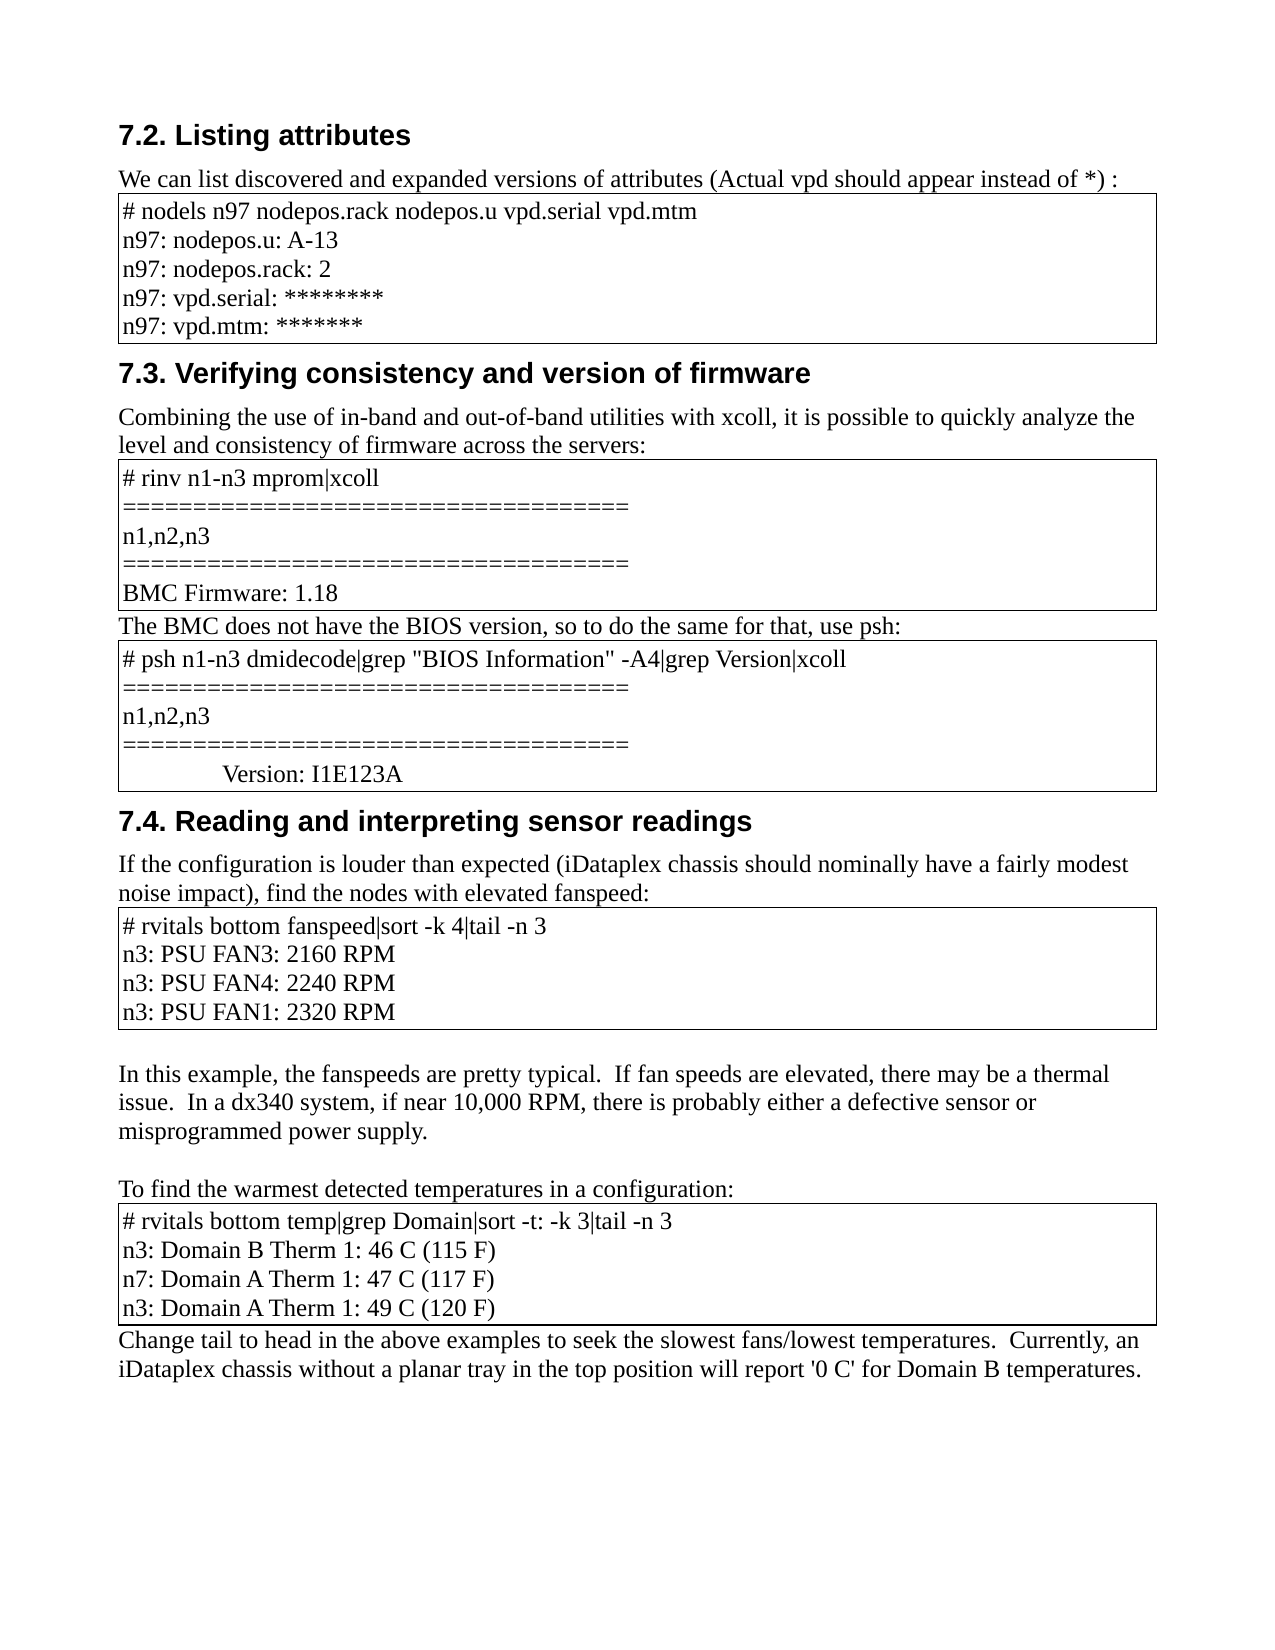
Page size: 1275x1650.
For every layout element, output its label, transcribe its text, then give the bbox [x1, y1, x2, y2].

text The BMC does not have the BIOS version, so to do the same for that, use psh: [118, 611, 1157, 640]
text n97: vpd.mtm: ******* [119, 307, 1156, 343]
text n97: vpd.serial: ******** [119, 279, 1156, 307]
text In this example, the fanspeeds are pretty typical. If fan speeds are elevated, there may be a thermal issue. In a dx340 system, if near 10,000 RPM, there is probably either a defective sensor or misprogrammed power supply. [118, 1059, 1157, 1145]
text ==================================== [119, 726, 1156, 755]
text BMC Firmware: 1.18 [119, 574, 1156, 610]
text n3: PSU FAN3: 2160 RPM [119, 936, 1156, 964]
text # psh n1-n3 dmidecode|grep "BIOS Information" -A4|grep Version|xcoll [119, 641, 1156, 669]
text n1,n2,n3 [119, 517, 1156, 546]
subtitle 7.3. Verifying consistency and version of firmware [118, 356, 1157, 390]
text n1,n2,n3 [119, 697, 1156, 726]
text We can list discovered and expanded versions of attributes (Actual vpd should appear instead of *) : [118, 164, 1157, 192]
text ==================================== [119, 546, 1156, 574]
text n97: nodepos.rack: 2 [119, 250, 1156, 279]
text n3: PSU FAN1: 2320 RPM [119, 993, 1156, 1029]
text n7: Domain A Therm 1: 47 C (117 F) [119, 1260, 1156, 1289]
text ==================================== [119, 669, 1156, 697]
text # rvitals bottom fanspeed|sort -k 4|tail -n 3 [119, 908, 1156, 936]
text ==================================== [119, 488, 1156, 517]
text To find the warmest detected temperatures in a configuration: [118, 1174, 1157, 1202]
text n3: Domain A Therm 1: 49 C (120 F) [119, 1289, 1156, 1324]
subtitle 7.4. Reading and interpreting sensor readings [118, 804, 1157, 837]
text Version: I1E123A [119, 755, 1156, 791]
text n3: PSU FAN4: 2240 RPM [119, 964, 1156, 993]
text # rvitals bottom temp|grep Domain|sort -t: -k 3|tail -n 3 [119, 1204, 1156, 1231]
text Change tail to head in the above examples to seek the slowest fans/lowest temperatures. Currently, an iDataplex chassis without a planar tray in the top position will report '0 C' for Domain B temperatures. [118, 1326, 1157, 1383]
text Combining the use of in-band and out-of-band utilities with xcoll, it is possible to quickly analyze the level and consistency of firmware across the servers: [118, 402, 1157, 459]
text If the configuration is louder than expected (iDataplex chassis should nominally have a fairly modest noise impact), find the nodes with elevated fanspeed: [118, 849, 1157, 907]
subtitle 7.2. Listing attributes [118, 118, 1157, 152]
text n97: nodepos.u: A-13 [119, 221, 1156, 250]
text # rinv n1-n3 mprom|xcoll [119, 460, 1156, 488]
text # nodels n97 nodepos.rack nodepos.u vpd.serial vpd.mtm [119, 194, 1156, 221]
text n3: Domain B Therm 1: 46 C (115 F) [119, 1231, 1156, 1260]
